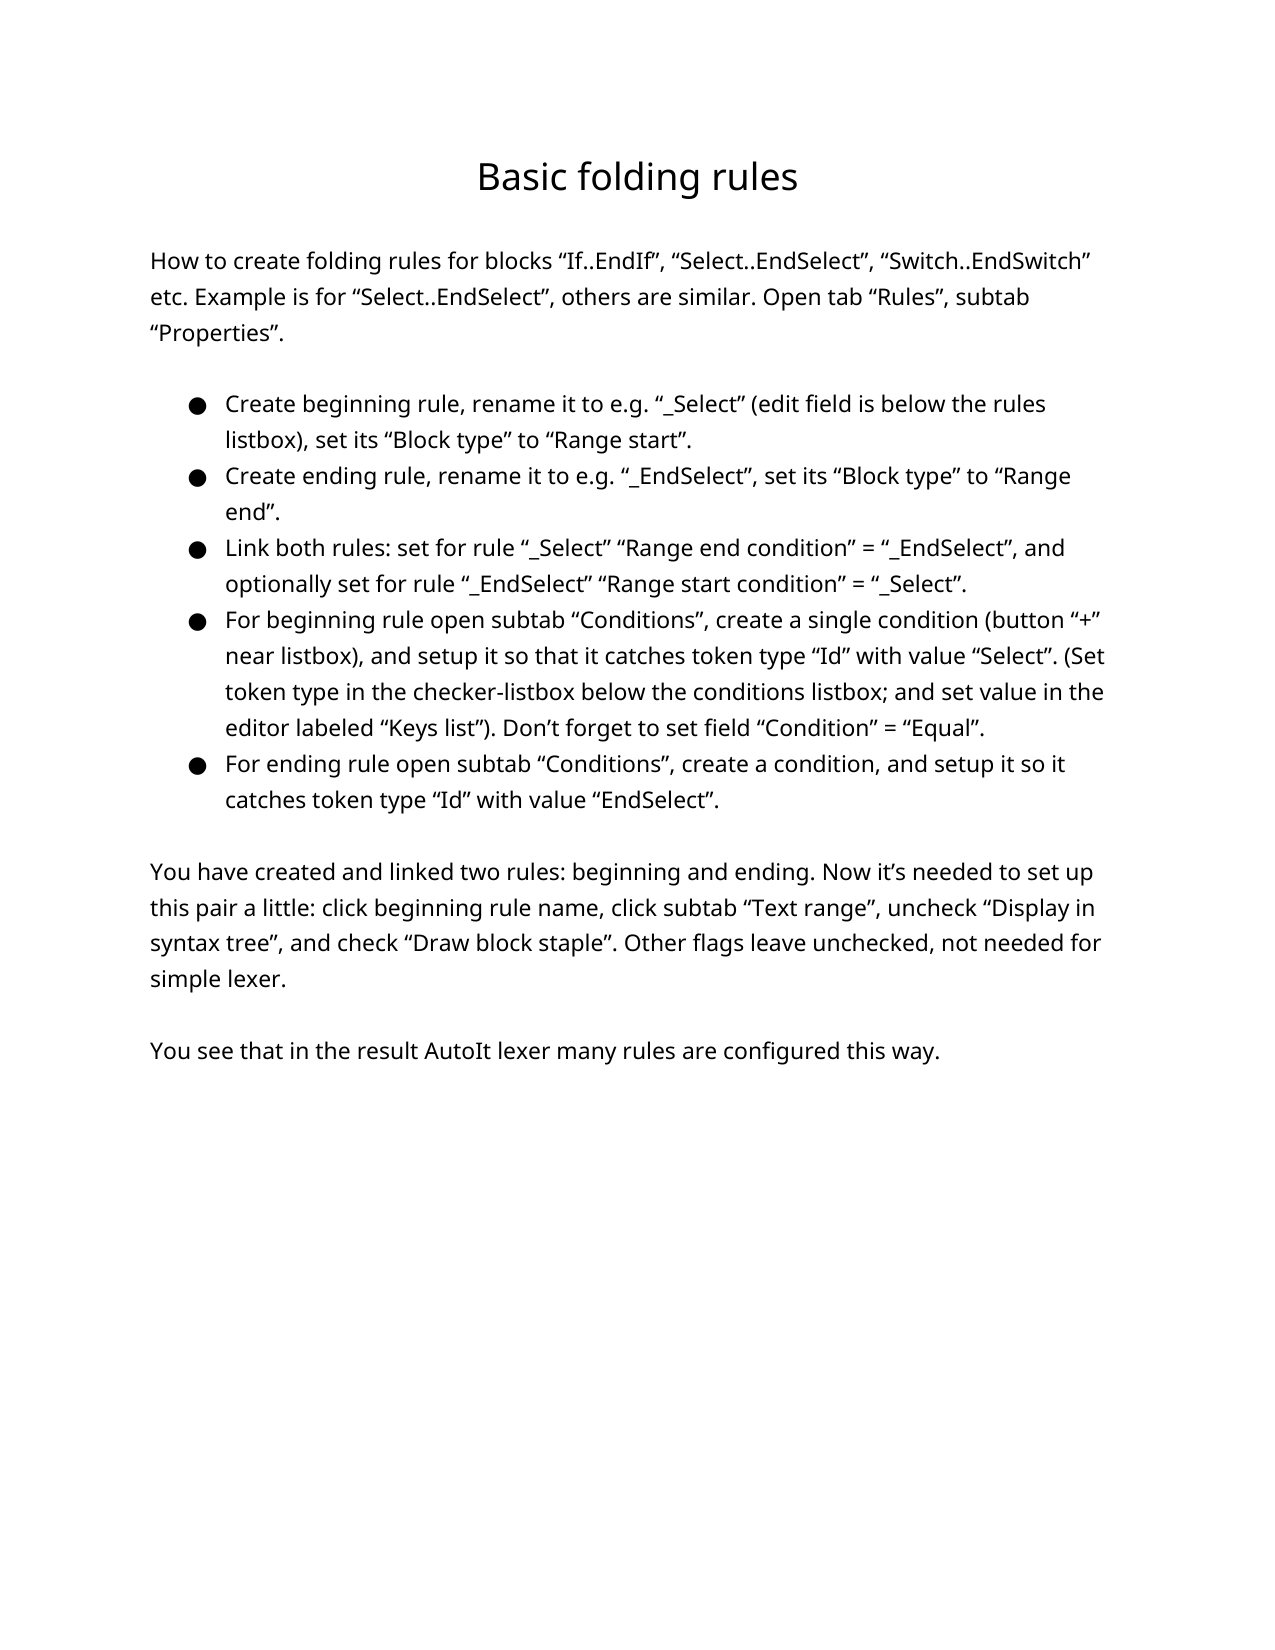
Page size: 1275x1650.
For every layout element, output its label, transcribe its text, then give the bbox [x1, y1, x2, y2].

text You see that in the result AutoIt lexer many rules are configured this way. [150, 1035, 1125, 1066]
list Create ending rule, rename it to e.g. “_EndSelect”, set its “Block type” to “Range end”. [187, 460, 1125, 527]
text How to create folding rules for blocks “If..EndIf”, “Select..EndSelect”, “Switch..EndSwitch” etc. Example is for “Select..EndSelect”, others are similar. Open tab “Rules”, subtab “Properties”. [150, 244, 1125, 348]
subtitle Basic folding rules [150, 150, 1125, 201]
list Link both rules: set for rule “_Select” “Range end condition” = “_EndSelect”, and optionally set for rule “_EndSelect” “Range start condition” = “_Select”. [187, 532, 1125, 599]
list Create beginning rule, rename it to e.g. “_Select” (edit field is below the rules listbox), set its “Block type” to “Range start”. [187, 388, 1125, 456]
list For beginning rule open subtab “Conditions”, create a single condition (button “+” near listbox), and setup it so that it catches token type “Id” with value “Select”. (Set token type in the checker-listbox below the conditions listbox; and set value in the editor labeled “Keys list”). Don’t forget to set field “Condition” = “Equal”. [187, 604, 1125, 743]
text You have created and linked two rules: beginning and ending. Now it’s needed to set up this pair a little: click beginning rule name, click subtab “Text range”, uncheck “Display in syntax tree”, and check “Draw block staple”. Other flags leave unchecked, not needed for simple lexer. [150, 856, 1125, 994]
list For ending rule open subtab “Conditions”, create a condition, and setup it so it catches token type “Id” with value “EndSelect”. [187, 748, 1125, 815]
